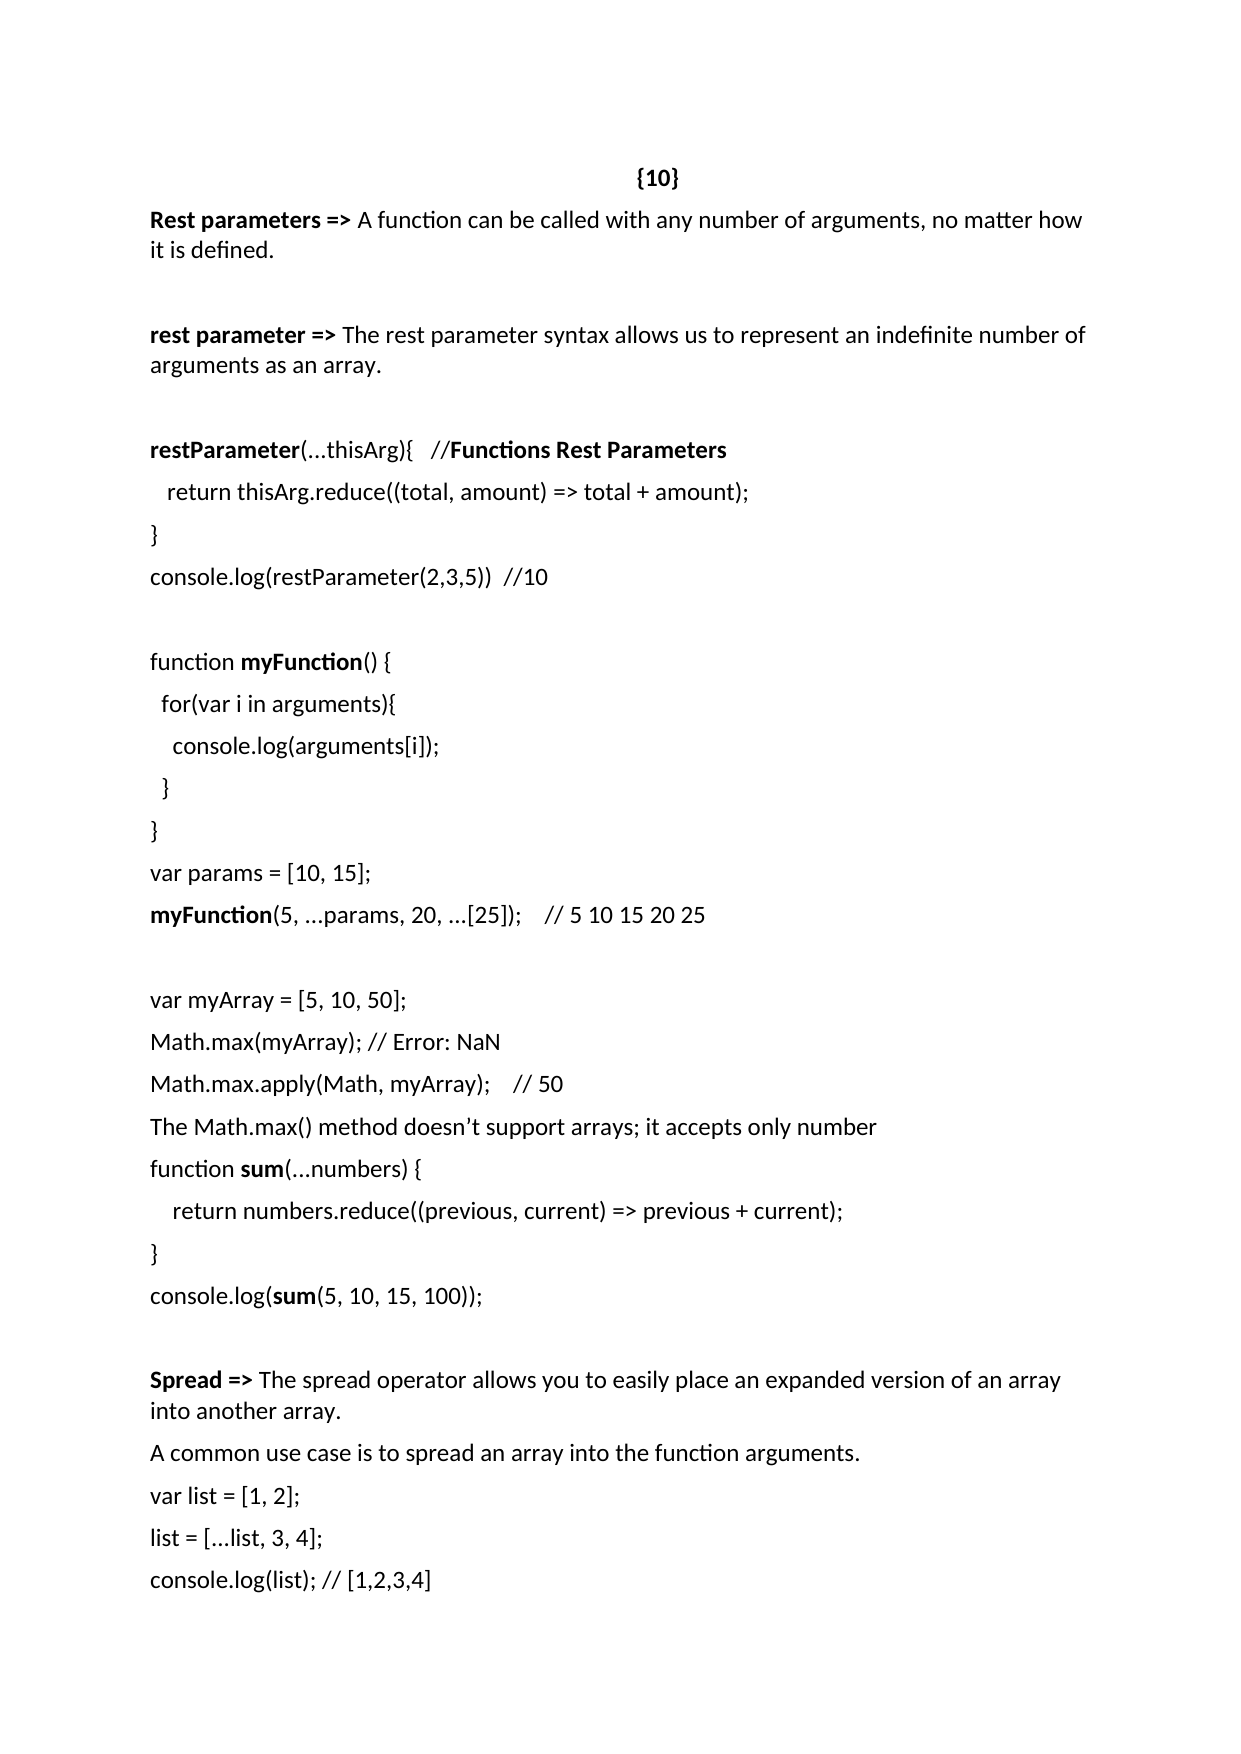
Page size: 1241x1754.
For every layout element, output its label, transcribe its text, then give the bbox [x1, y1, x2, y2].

text console.log(list); // [1,2,3,4] [150, 1564, 1090, 1595]
text Spread => The spread operator allows you to easily place an expanded version of an array into another array. [150, 1365, 1090, 1426]
text Math.max(myArray); // Error: NaN [150, 1026, 1090, 1057]
list {10} [187, 162, 1090, 192]
text A common use case is to spread an array into the function arguments. [150, 1437, 1090, 1468]
text } [150, 815, 1090, 845]
text } [150, 773, 1090, 803]
text return thisArg.reduce((total, amount) => total + amount); [150, 477, 1090, 507]
text console.log(restParameter(2,3,5)) //10 [150, 561, 1090, 592]
text function myFunction() { [150, 646, 1090, 676]
text list = [...list, 3, 4]; [150, 1522, 1090, 1553]
text } [150, 519, 1090, 549]
text restParameter(...thisArg){ //Functions Rest Parameters [150, 434, 1090, 465]
text console.log(sum(5, 10, 15, 100)); [150, 1280, 1090, 1311]
text Rest parameters => A function can be called with any number of arguments, no matter how it is defined. [150, 204, 1090, 265]
text } [150, 1238, 1090, 1268]
text rest parameter => The rest parameter syntax allows us to represent an indefinite number of arguments as an array. [150, 319, 1090, 380]
text The Math.max() method doesn’t support arrays; it accepts only number [150, 1111, 1090, 1141]
text myFunction(5, ...params, 20, ...[25]); // 5 10 15 20 25 [150, 899, 1090, 930]
text var myArray = [5, 10, 50]; [150, 984, 1090, 1014]
text var list = [1, 2]; [150, 1480, 1090, 1510]
text Math.max.apply(Math, myArray); // 50 [150, 1069, 1090, 1099]
text console.log(arguments[i]); [150, 730, 1090, 761]
text var params = [10, 15]; [150, 857, 1090, 888]
text for(var i in arguments){ [150, 688, 1090, 718]
text return numbers.reduce((previous, current) => previous + current); [150, 1196, 1090, 1226]
text function sum(...numbers) { [150, 1153, 1090, 1184]
